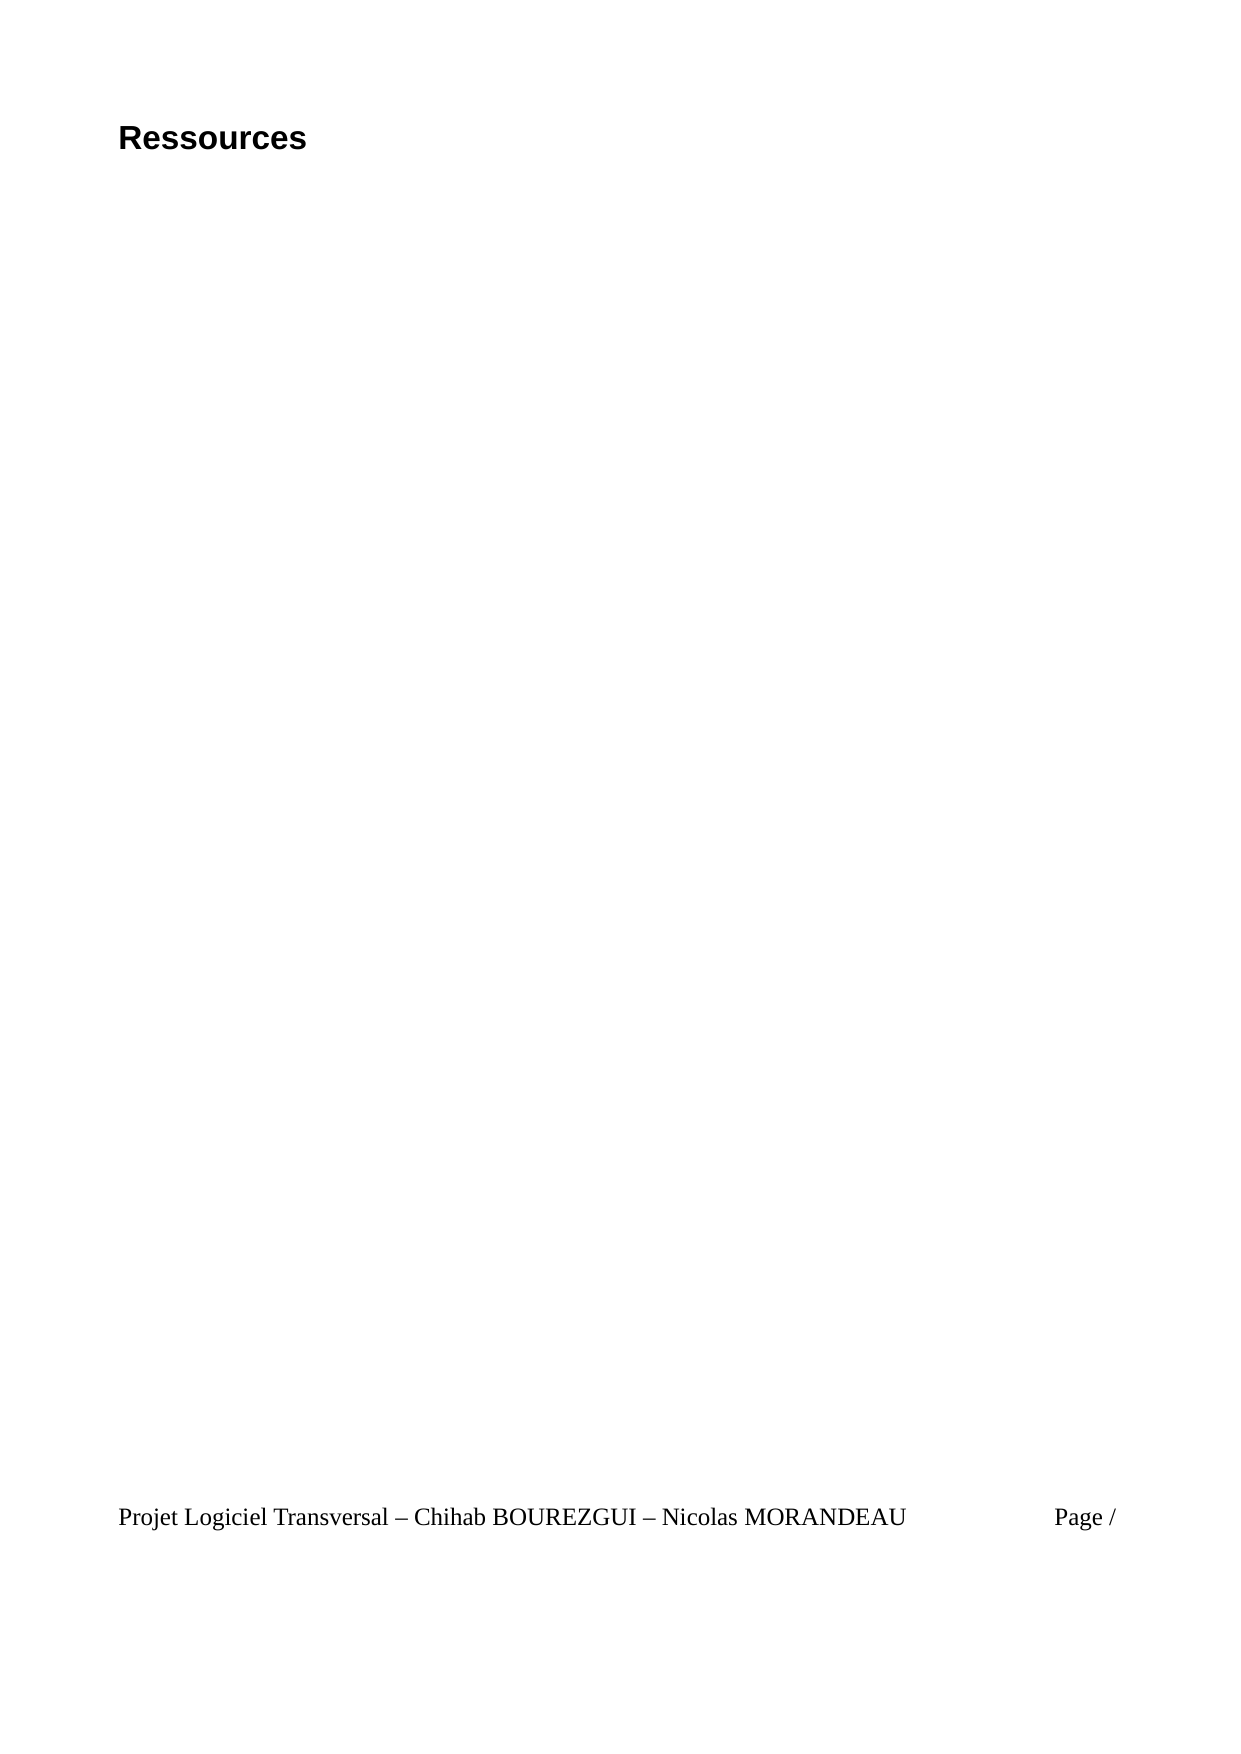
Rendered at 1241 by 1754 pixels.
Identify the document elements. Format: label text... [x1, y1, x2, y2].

text Ressources [118, 118, 1122, 157]
